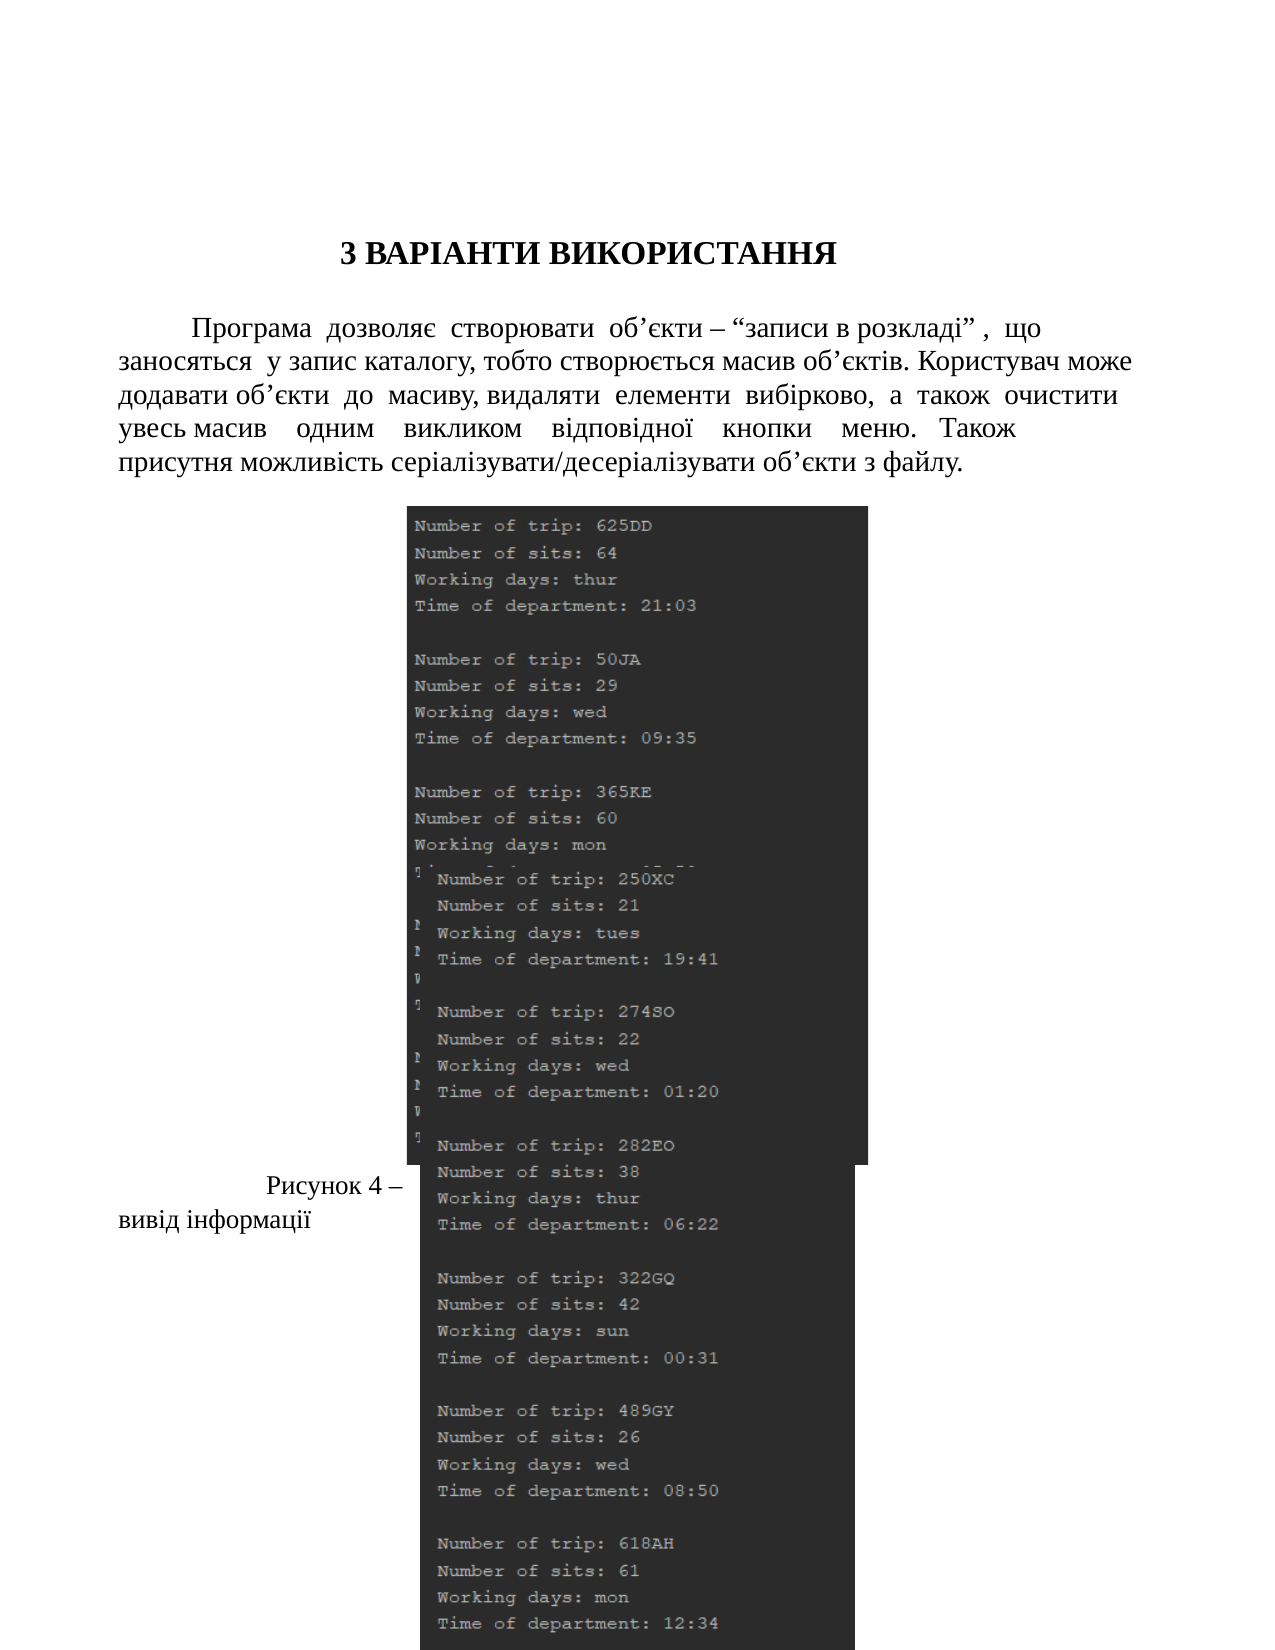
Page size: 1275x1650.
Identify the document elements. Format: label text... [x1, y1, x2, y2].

text [855, 1134, 1157, 1234]
text Рисунок 4 – вивід інформації [118, 1134, 420, 1234]
text 3 ВАРІАНТИ ВИКОРИСТАННЯ Програма дозволяє створювати об’єкти – “записи в розкладі” , що заносяться у запис каталогу, тобто створюється масив об’єктів. Користувач може додавати об’єкти до масиву, видаляти елементи вибірково, а також очистити увесь масив одним викликом відповідної кнопки меню. Також присутня можливість серіалізувати/десеріалізувати об’єкти з файлу. [118, 233, 1157, 506]
picture [406, 506, 869, 1650]
